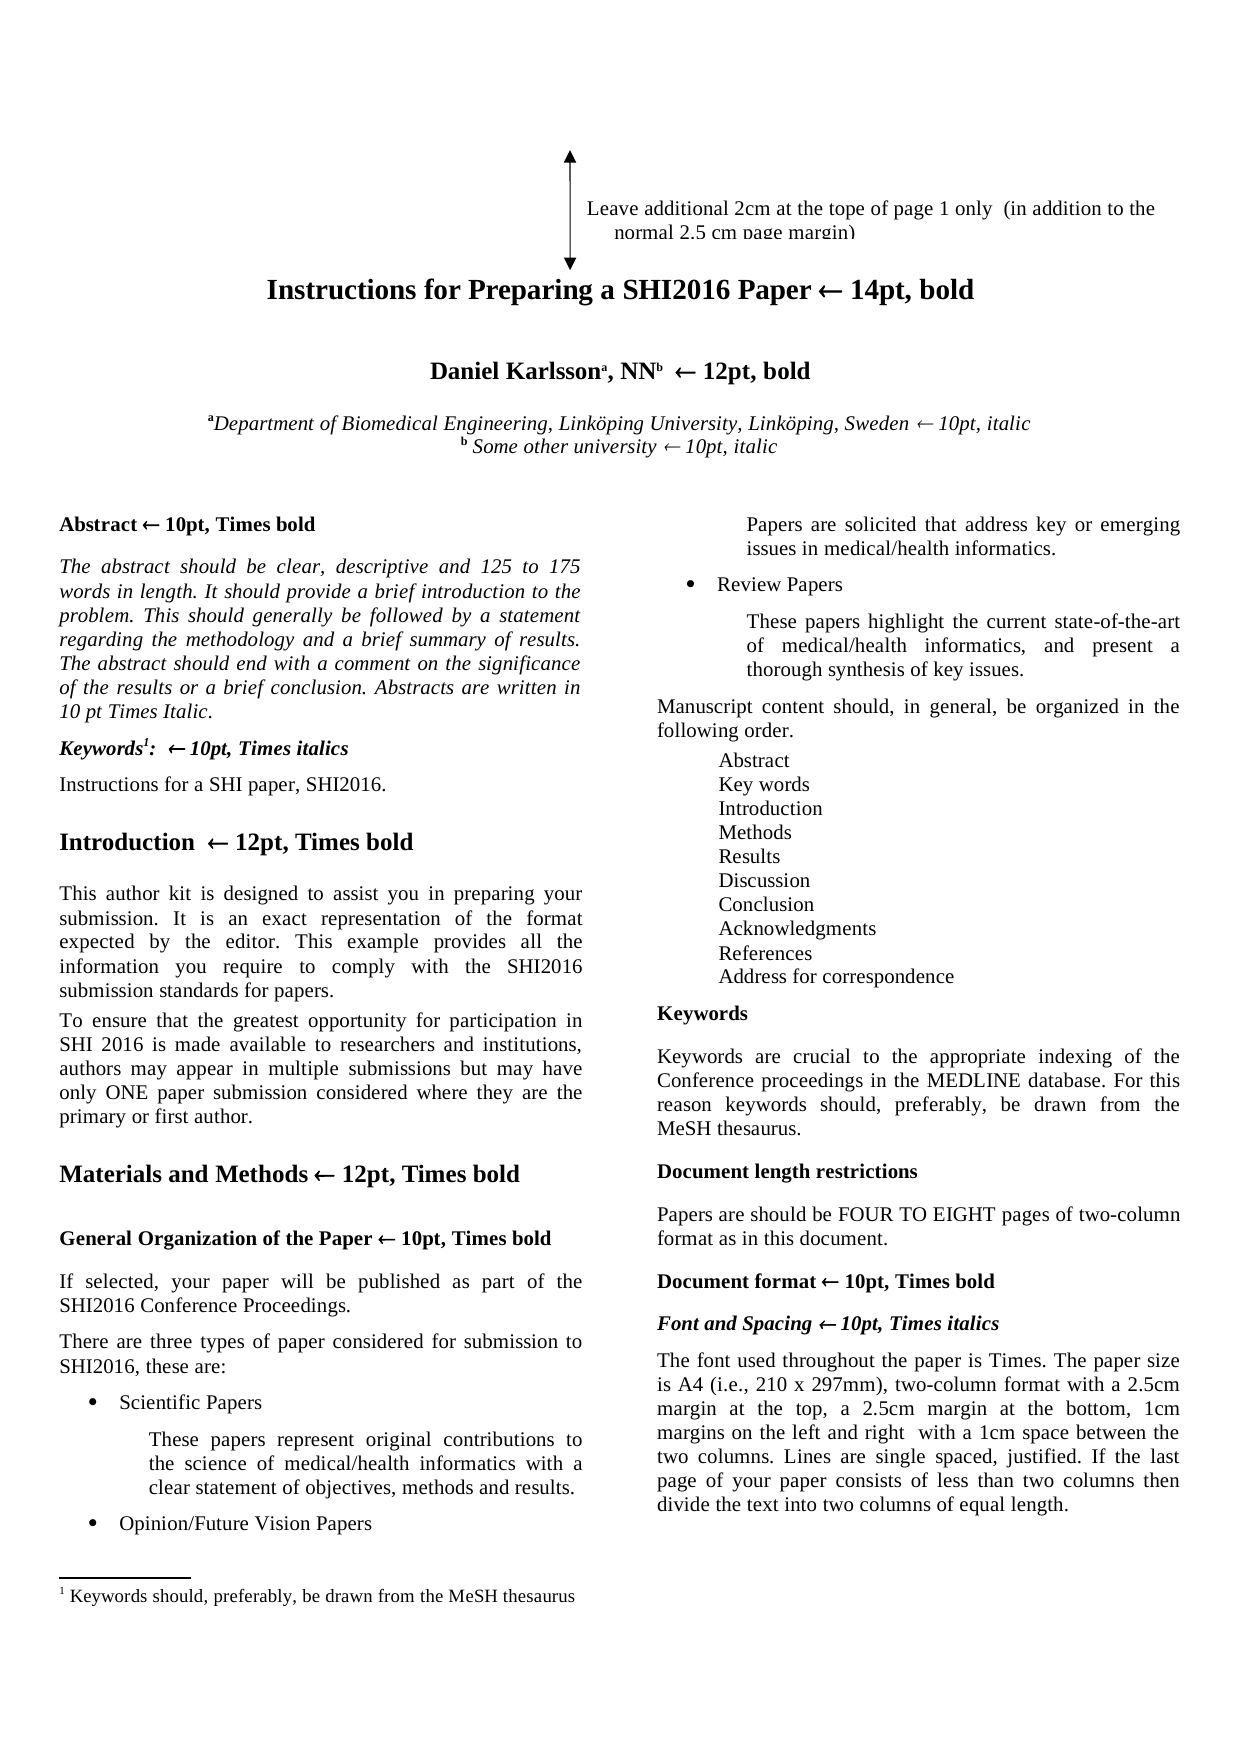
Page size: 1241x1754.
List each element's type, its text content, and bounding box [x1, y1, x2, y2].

text Instructions for a SHI paper, SHI2016. [59, 772, 583, 796]
text Keywords are crucial to the appropriate indexing of the Conference proceedings in the MEDLINE database. For this reason keywords should, preferably, be drawn from the MeSH thesaurus. [657, 1044, 1181, 1140]
text If selected, your paper will be published as part of the SHI2016 Conference Proceedings. [59, 1269, 583, 1317]
text This author kit is designed to assist you in preparing your submission. It is an exact representation of the format expected by the editor. This example provides all the information you require to comply with the SHI2016 submission standards for papers. [59, 881, 583, 1002]
text aDepartment of Biomedical Engineering, Linköping University, Linköping, Sweden  10pt, italic [59, 410, 1181, 434]
text normal 2.5 cm page margin) [587, 220, 1188, 238]
text Introduction [703, 796, 1181, 820]
text Key words [703, 772, 1181, 796]
subtitle General Organization of the Paper  10pt, Times bold [59, 1226, 583, 1250]
text b Some other university  10pt, italic [59, 434, 1181, 458]
subtitle Introduction  12pt, Times bold [59, 827, 583, 856]
text Leave additional 2cm at the tope of page 1 only (in addition to the [587, 196, 1188, 220]
text Results [703, 844, 1181, 868]
subtitle Document length restrictions [657, 1159, 1181, 1183]
list Review Papers [687, 572, 1181, 596]
text Manuscript content should, in general, be organized in the following order. [657, 693, 1181, 742]
text To ensure that the greatest opportunity for participation in SHI 2016 is made available to researchers and institutions, authors may appear in multiple submissions but may have only ONE paper submission considered where they are the primary or first author. [59, 1008, 583, 1128]
text Abstract [703, 748, 1181, 772]
text Methods [703, 820, 1181, 844]
subtitle Abstract  10pt, Times bold [59, 512, 583, 536]
text Acknowledgments [703, 916, 1181, 940]
subtitle Keywords:  10pt, Times italics [59, 735, 583, 759]
text The abstract should be clear, descriptive and 125 to 175 words in length. It should provide a brief introduction to the problem. This should generally be followed by a statement regarding the methodology and a brief summary of results. The abstract should end with a comment on the significance of the results or a brief conclusion. Abstracts are written in 10 pt Times Italic. [59, 554, 583, 723]
list Scientific Papers [89, 1390, 583, 1414]
list These papers highlight the current state-of-the-art of medical/health informatics, and present a thorough synthesis of key issues. [746, 609, 1181, 681]
text Keywords should, preferably, be drawn from the MeSH thesaurus [59, 1584, 583, 1606]
text References [703, 940, 1181, 964]
text Papers are should be FOUR TO EIGHT pages of two-column format as in this document. [657, 1202, 1181, 1250]
subtitle Instructions for Preparing a SHI2016 Paper  14pt, bold [59, 273, 1181, 306]
list These papers represent original contributions to the science of medical/health informatics with a clear statement of objectives, methods and results. [148, 1427, 583, 1499]
subtitle Document format  10pt, Times bold [657, 1268, 1181, 1292]
list Papers are solicited that address key or emerging issues in medical/health informatics. [746, 512, 1181, 560]
text There are three types of paper considered for submission to SHI2016, these are: [59, 1329, 583, 1377]
text Address for correspondence [703, 964, 1181, 988]
list Opinion/Future Vision Papers [89, 1511, 583, 1535]
text The font used throughout the paper is Times. The paper size is A4 (i.e., 210 x 297mm), two-column format with a 2.5cm margin at the top, a 2.5cm margin at the bottom, 1cm margins on the left and right with a 1cm space between the two columns. Lines are single spaced, justified. If the last page of your paper consists of less than two columns then divide the text into two columns of equal length. [657, 1348, 1181, 1516]
subtitle Keywords [657, 1001, 1181, 1025]
subtitle Font and Spacing  10pt, Times italics [657, 1311, 1181, 1335]
text Discussion [703, 868, 1181, 892]
text Conclusion [703, 892, 1181, 916]
subtitle Materials and Methods  12pt, Times bold [59, 1159, 583, 1188]
text Daniel Karlssona, NNb  12pt, bold [59, 356, 1181, 385]
